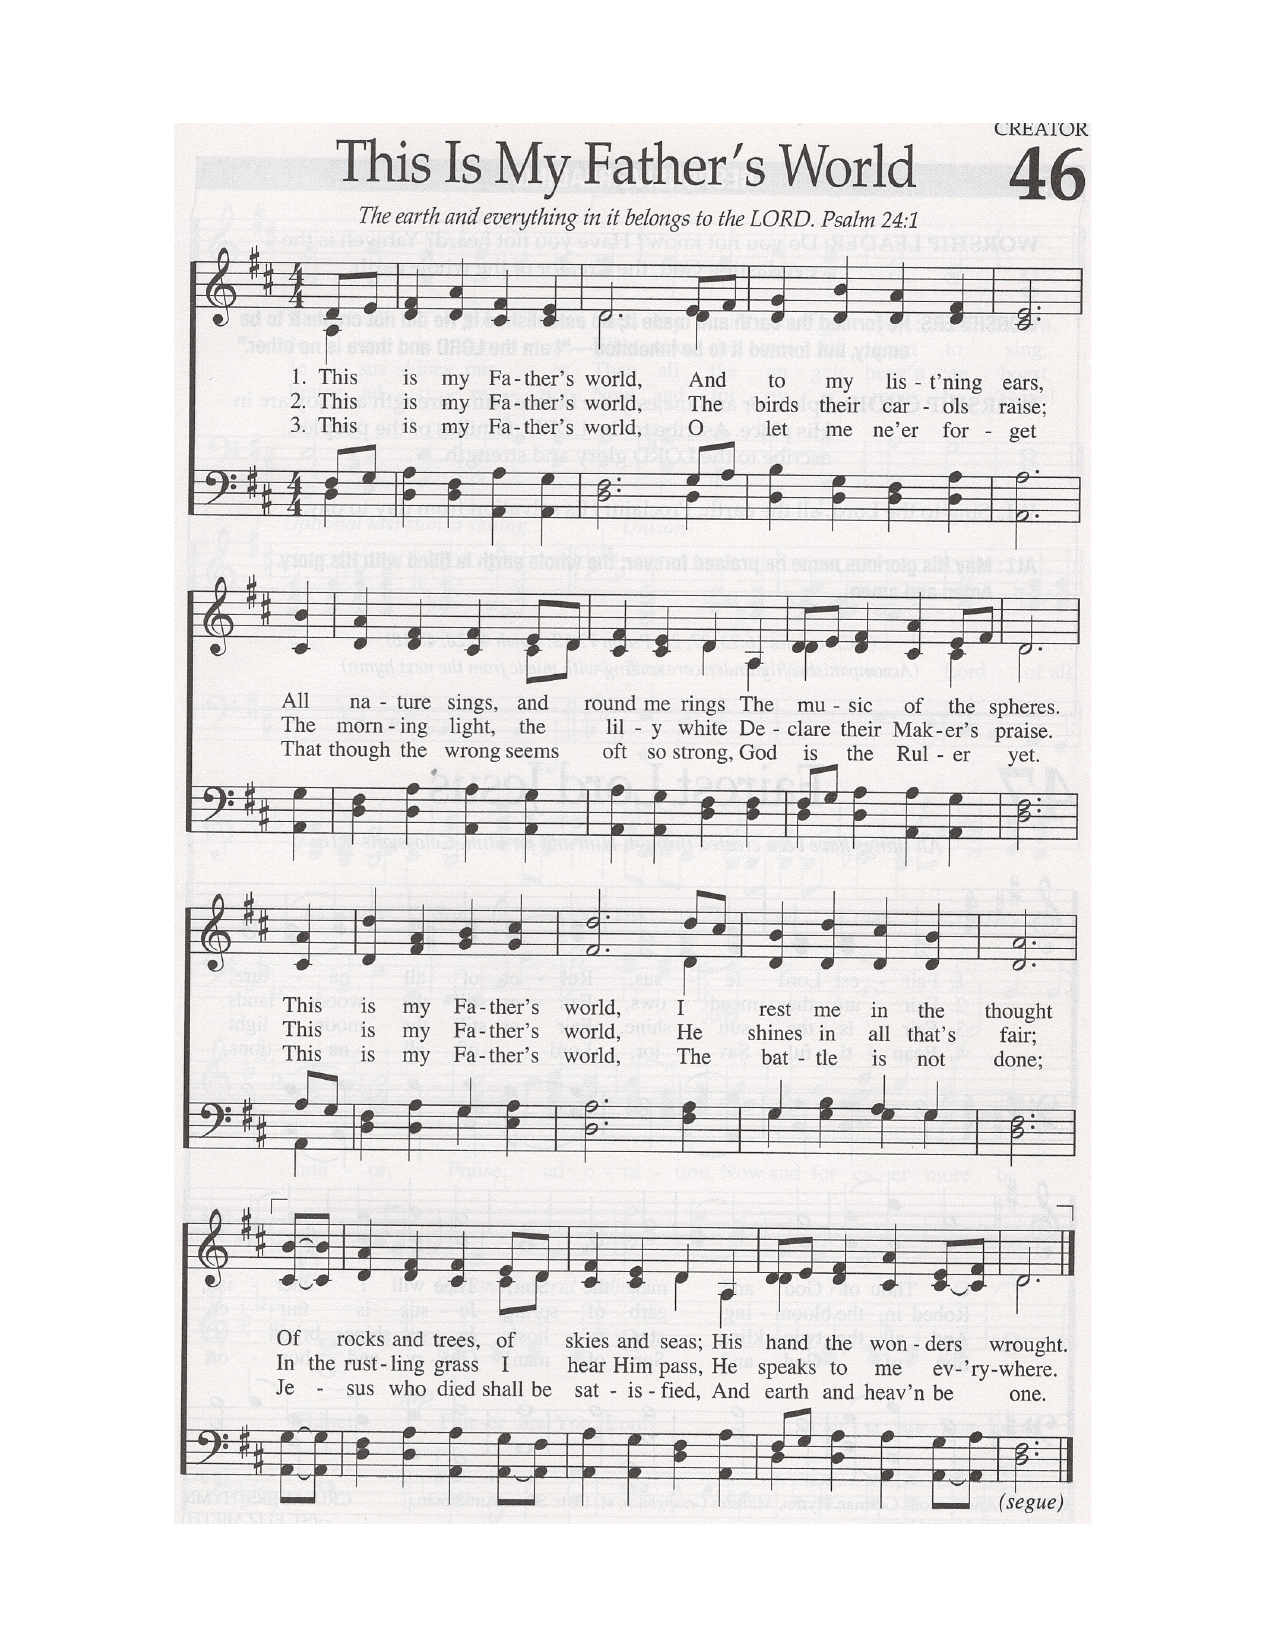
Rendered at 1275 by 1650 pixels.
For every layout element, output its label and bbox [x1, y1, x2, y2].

picture [174, 149, 1024, 1524]
